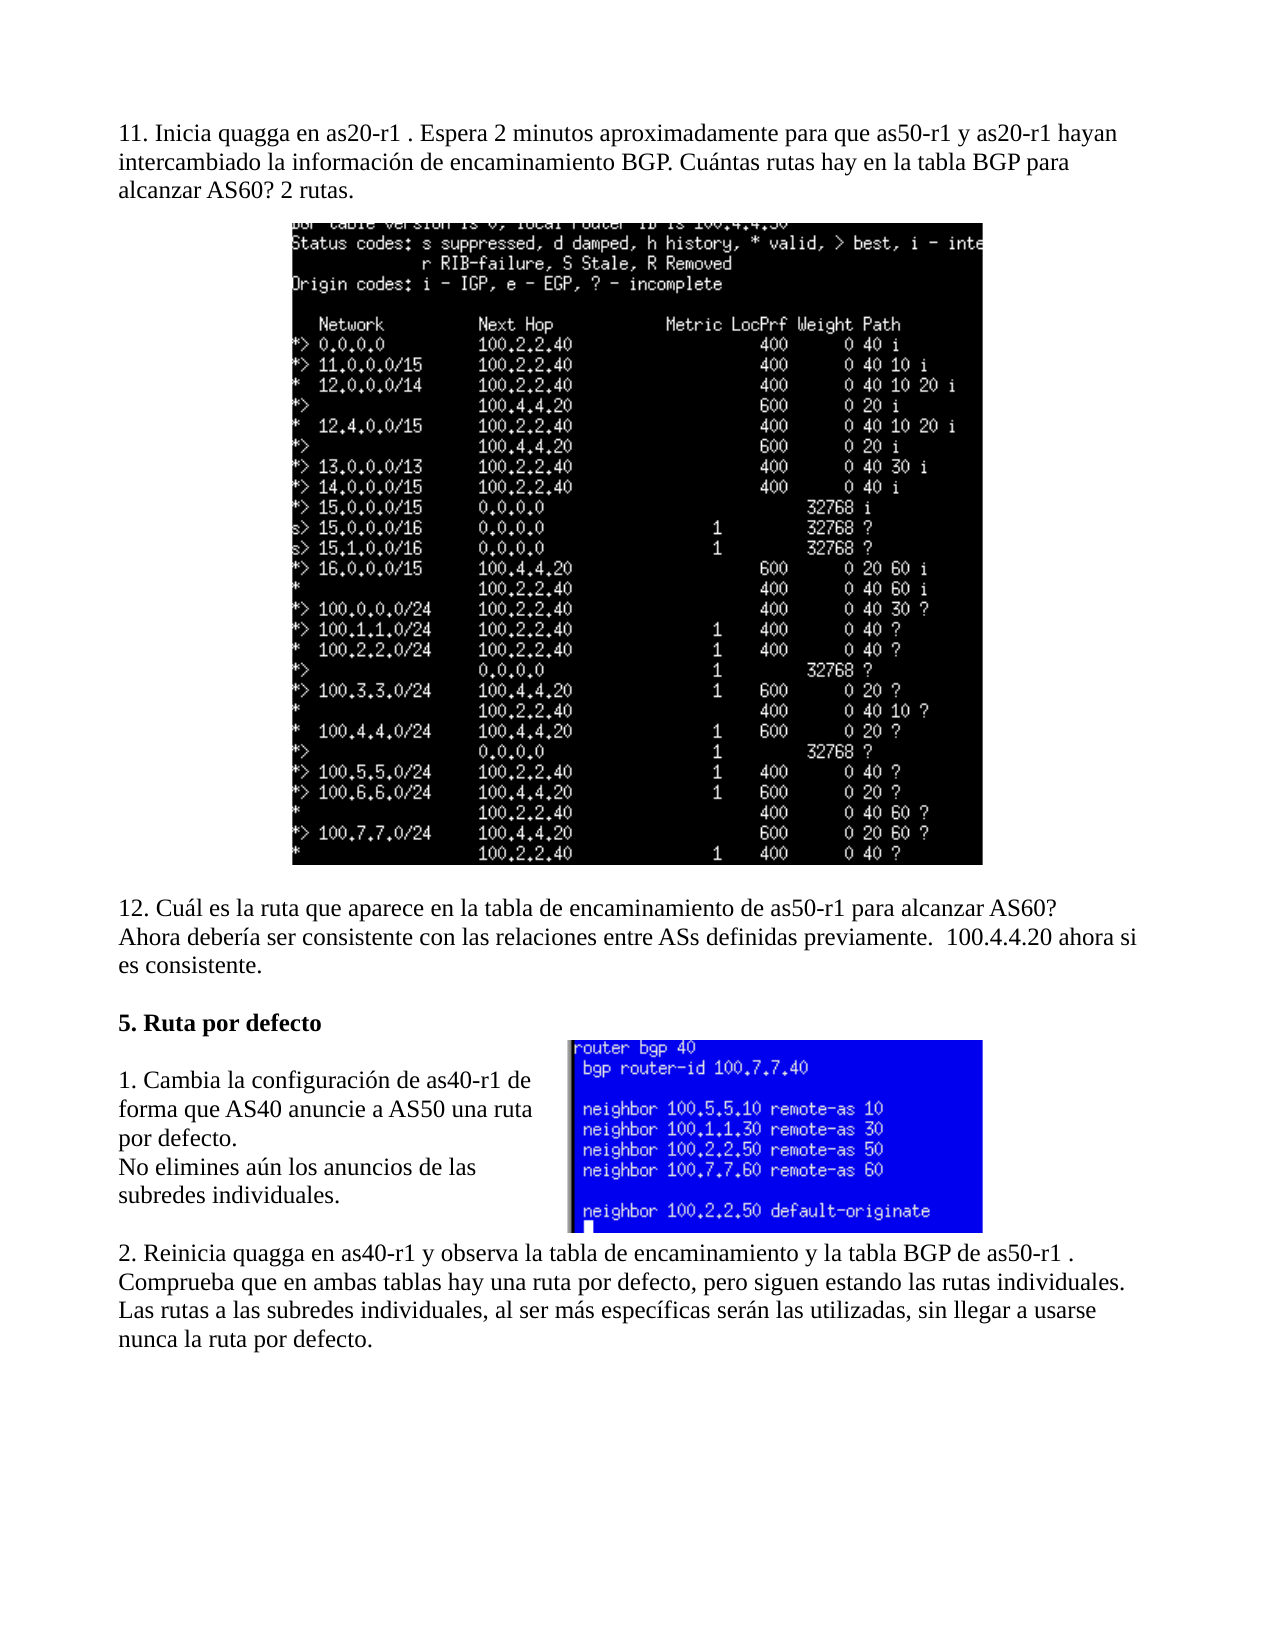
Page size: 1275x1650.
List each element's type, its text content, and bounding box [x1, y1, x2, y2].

text No elimines aún los anuncios de las subredes individuales. [118, 1152, 567, 1209]
text 12. Cuál es la ruta que aparece en la tabla de encaminamiento de as50-r1 para alcanzar AS60? [118, 893, 1157, 922]
text 11. Inicia quagga en as20-r1 . Espera 2 minutos aproximadamente para que as50-r1 y as20-r1 hayan intercambiado la información de encaminamiento BGP. Cuántas rutas hay en la tabla BGP para alcanzar AS60? 2 rutas. [118, 118, 1157, 204]
text 2. Reinicia quagga en as40-r1 y observa la tabla de encaminamiento y la tabla BGP de as50-r1 . [118, 1238, 1157, 1267]
picture [292, 223, 983, 865]
text [983, 1066, 1157, 1152]
text 1. Cambia la configuración de as40-r1 de forma que AS40 anuncie a AS50 una ruta por defecto. [118, 1066, 567, 1152]
text 5. Ruta por defecto [118, 1008, 1157, 1037]
picture [567, 1040, 983, 1233]
text Ahora debería ser consistente con las relaciones entre ASs definidas previamente. 100.4.4.20 ahora si es consistente. [118, 922, 1157, 979]
text [983, 1152, 1157, 1209]
text Comprueba que en ambas tablas hay una ruta por defecto, pero siguen estando las rutas individuales. Las rutas a las subredes individuales, al ser más específicas serán las utilizadas, sin llegar a usarse nunca la ruta por defecto. [118, 1267, 1157, 1353]
